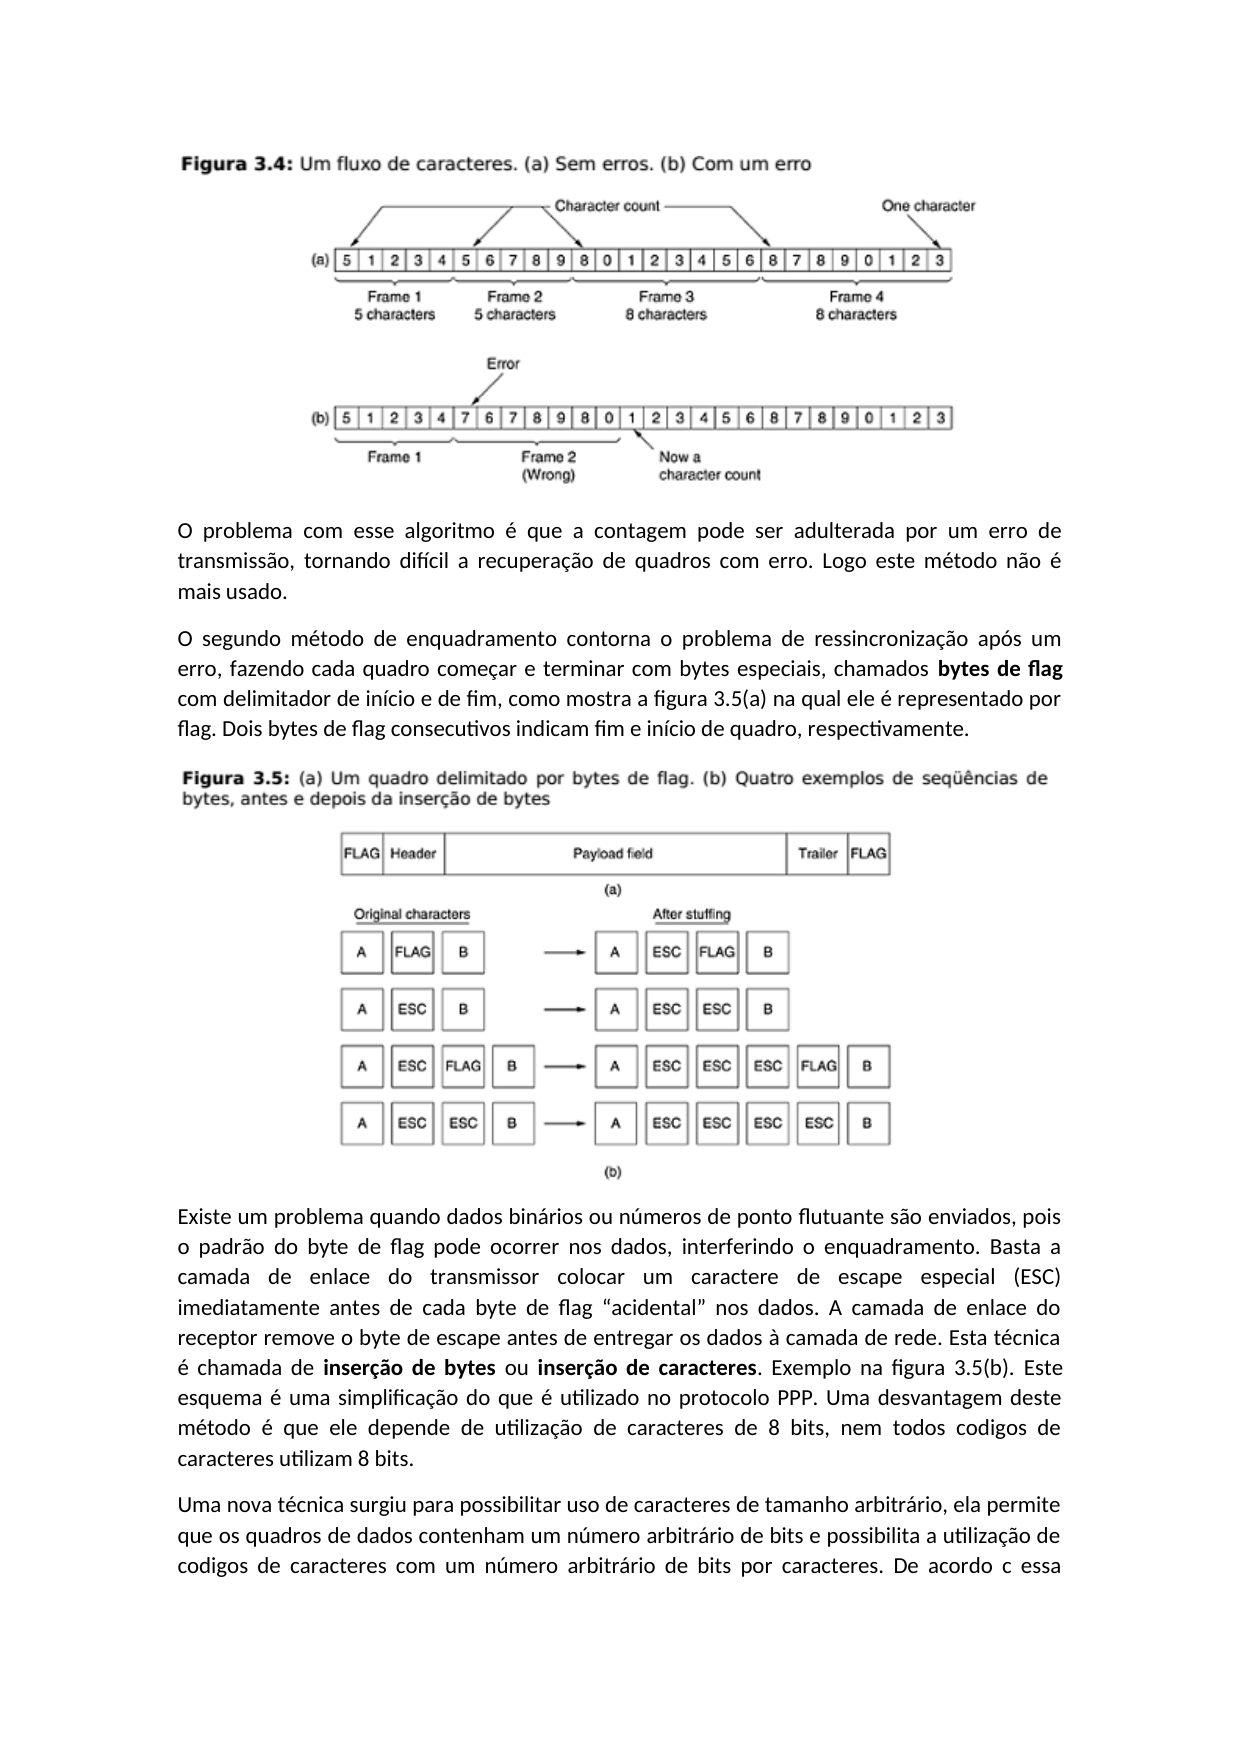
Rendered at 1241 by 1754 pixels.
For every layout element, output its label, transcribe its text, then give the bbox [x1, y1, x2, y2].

text O segundo método de enquadramento contorna o problema de ressincronização após um erro, fazendo cada quadro começar e terminar com bytes especiais, chamados bytes de flag com delimitador de início e de fim, como mostra a figura 3.5(a) na qual ele é representado por flag. Dois bytes de flag consecutivos indicam fim e início de quadro, respectivamente. [177, 624, 1063, 742]
text O problema com esse algoritmo é que a contagem pode ser adulterada por um erro de transmissão, tornando difícil a recuperação de quadros com erro. Logo este método não é mais usado. [177, 516, 1063, 605]
picture [177, 147, 992, 498]
text Uma nova técnica surgiu para possibilitar uso de caracteres de tamanho arbitrário, ela permite que os quadros de dados contenham um número arbitrário de bits e possibilita a utilização de codigos de caracteres com um número arbitrário de bits por caracteres. De acordo c essa [177, 1491, 1063, 1579]
picture [177, 761, 1063, 1183]
text Existe um problema quando dados binários ou números de ponto flutuante são enviados, pois o padrão do byte de flag pode ocorrer nos dados, interferindo o enquadramento. Basta a camada de enlace do transmissor colocar um caractere de escape especial (ESC) imediatamente antes de cada byte de flag “acidental” nos dados. A camada de enlace do receptor remove o byte de escape antes de entregar os dados à camada de rede. Esta técnica é chamada de inserção de bytes ou inserção de caracteres. Exemplo na figura 3.5(b). Este esquema é uma simplificação do que é utilizado no protocolo PPP. Uma desvantagem deste método é que ele depende de utilização de caracteres de 8 bits, nem todos codigos de caracteres utilizam 8 bits. [177, 1202, 1063, 1472]
